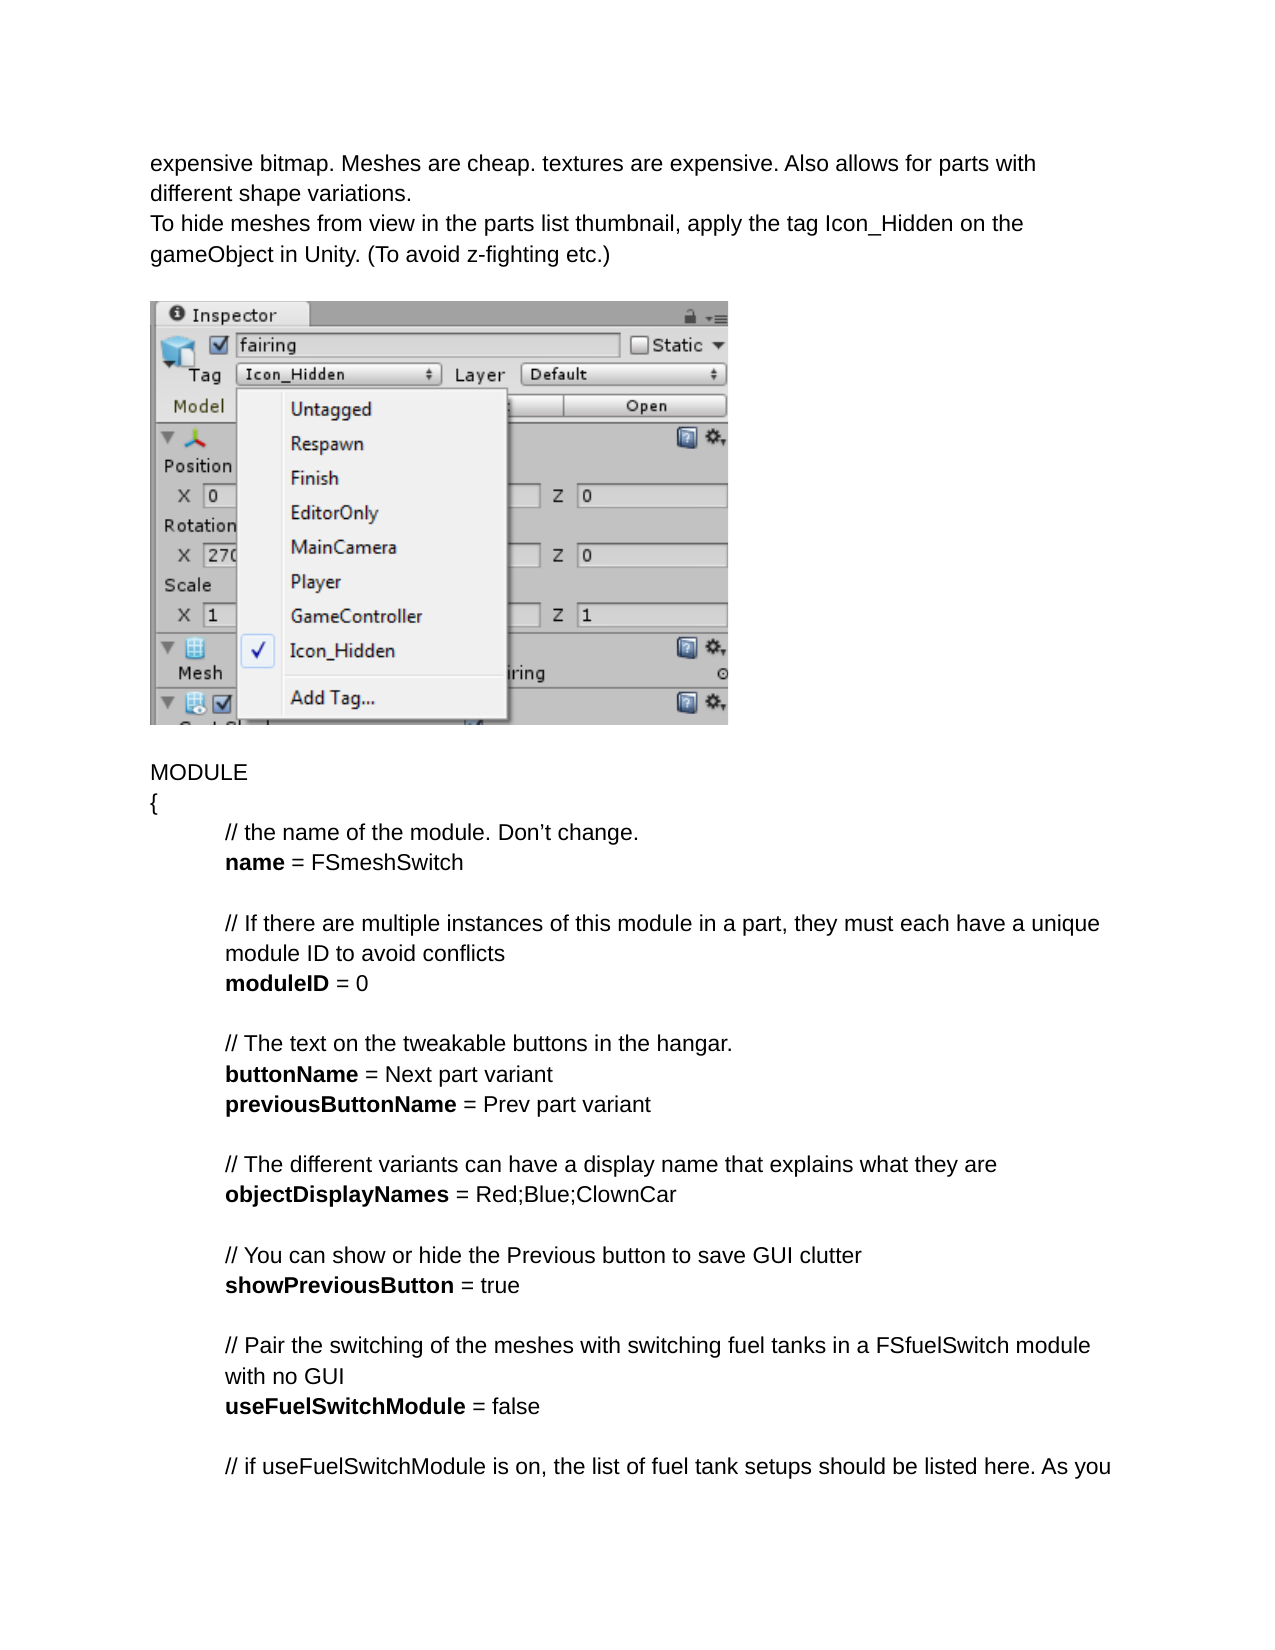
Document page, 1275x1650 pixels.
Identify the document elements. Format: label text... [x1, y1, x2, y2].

text useFuelSwitchModule = false [225, 1393, 1125, 1419]
text expensive bitmap. Meshes are cheap. textures are expensive. Also allows for parts with different shape variations. [150, 150, 1125, 207]
text name = FSmeshSwitch [225, 849, 1125, 876]
text { [150, 789, 1125, 815]
text buttonName = Next part variant [225, 1061, 1125, 1087]
text // You can show or hide the Previous button to save GUI clutter [225, 1242, 1125, 1268]
text previousButtonName = Prev part variant [225, 1091, 1125, 1117]
text showPreviousButton = true [225, 1272, 1125, 1298]
text To hide meshes from view in the parts list thumbnail, apply the tag Icon_Hidden on the gameObject in Unity. (To avoid z-fighting etc.) [150, 210, 1125, 267]
text // The text on the tweakable buttons in the hangar. [225, 1030, 1125, 1057]
text MODULE [150, 758, 1125, 785]
text // The different variants can have a display name that explains what they are [225, 1151, 1125, 1178]
text objectDisplayNames = Red;Blue;ClownCar [225, 1181, 1125, 1208]
text // the name of the module. Don’t change. [150, 819, 1125, 845]
text // If there are multiple instances of this module in a part, they must each have a unique module ID to avoid conflicts [225, 909, 1125, 966]
picture [150, 301, 729, 725]
text // Pair the switching of the meshes with switching fuel tanks in a FSfuelSwitch module with no GUI [225, 1332, 1125, 1389]
text moduleID = 0 [225, 970, 1125, 996]
text // if useFuelSwitchModule is on, the list of fuel tank setups should be listed here. As you [225, 1453, 1125, 1480]
